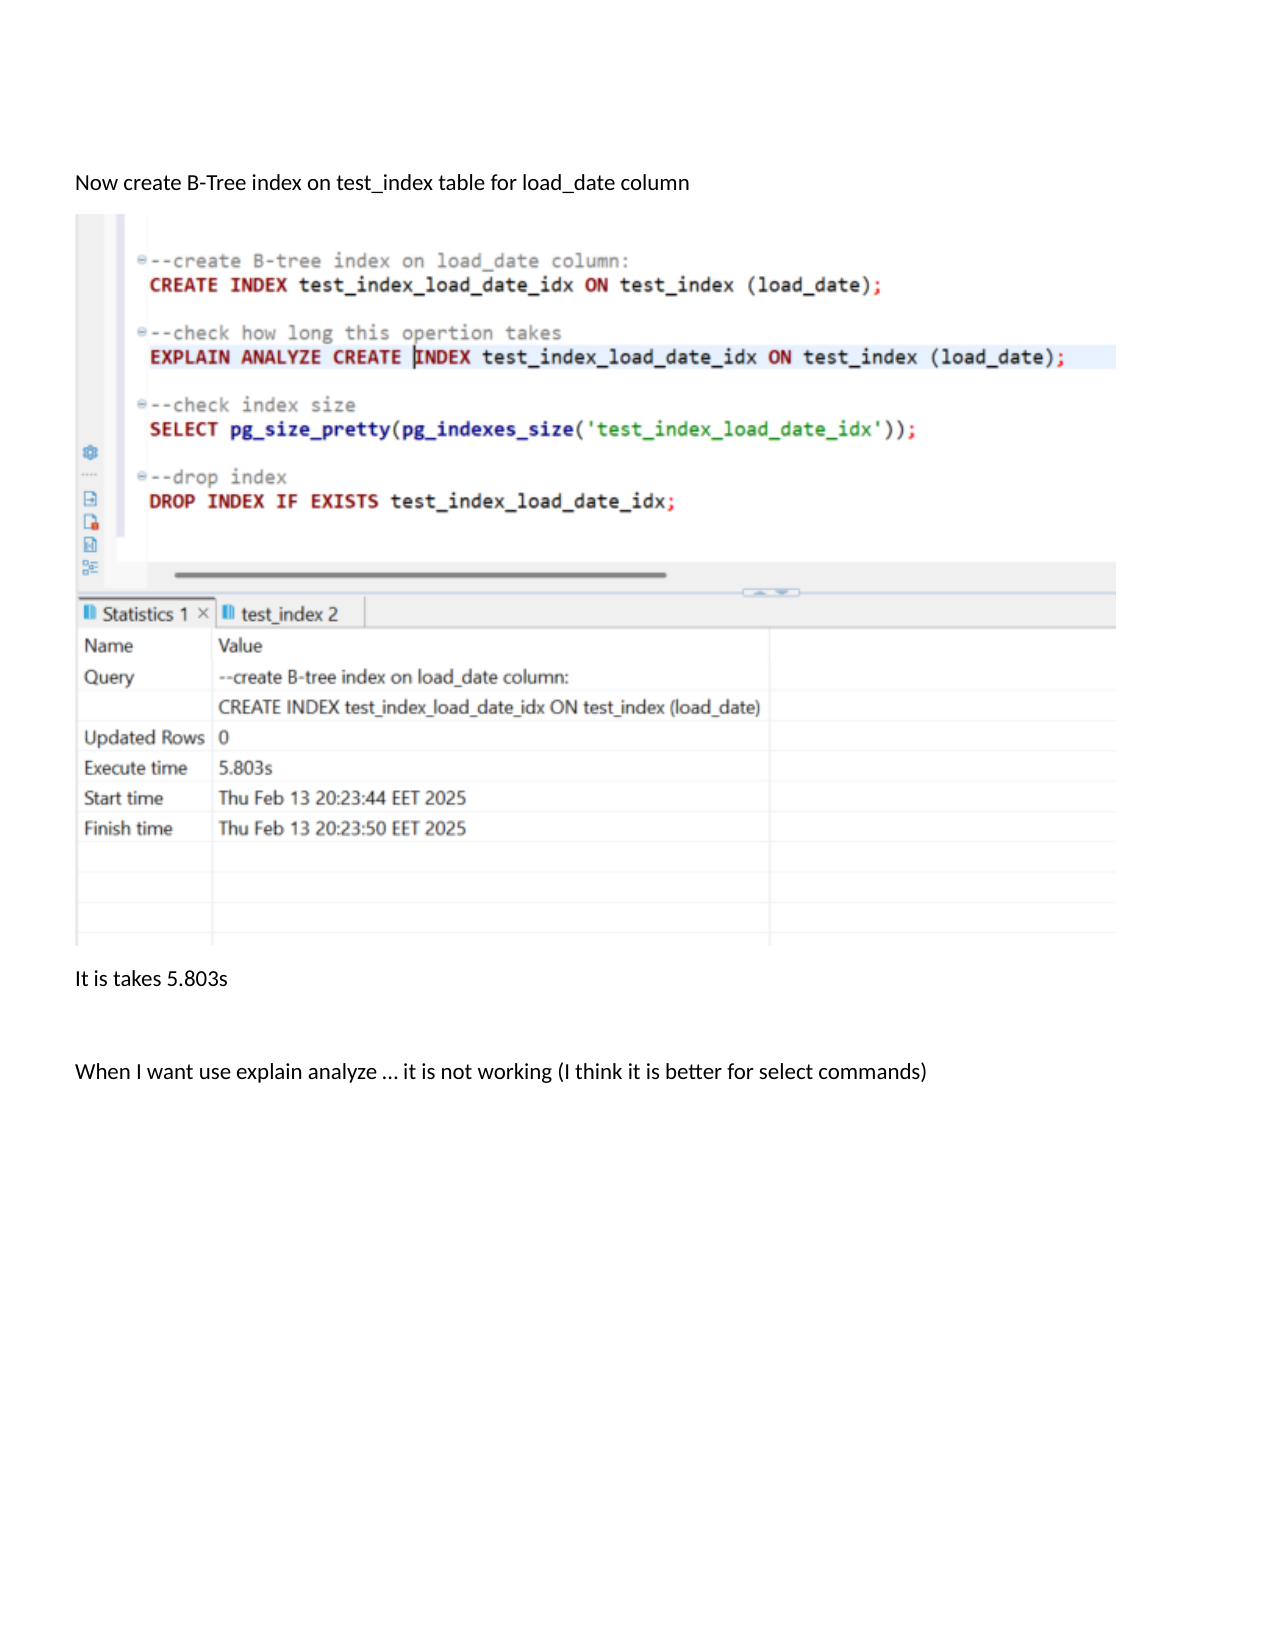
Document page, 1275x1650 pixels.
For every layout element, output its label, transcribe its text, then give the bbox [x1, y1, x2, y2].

text Now create B-Tree index on test_index table for load_date column [75, 168, 1200, 196]
text It is takes 5.803s [75, 964, 1200, 992]
text When I want use explain analyze … it is not working (I think it is better for select commands) [75, 1057, 1200, 1085]
